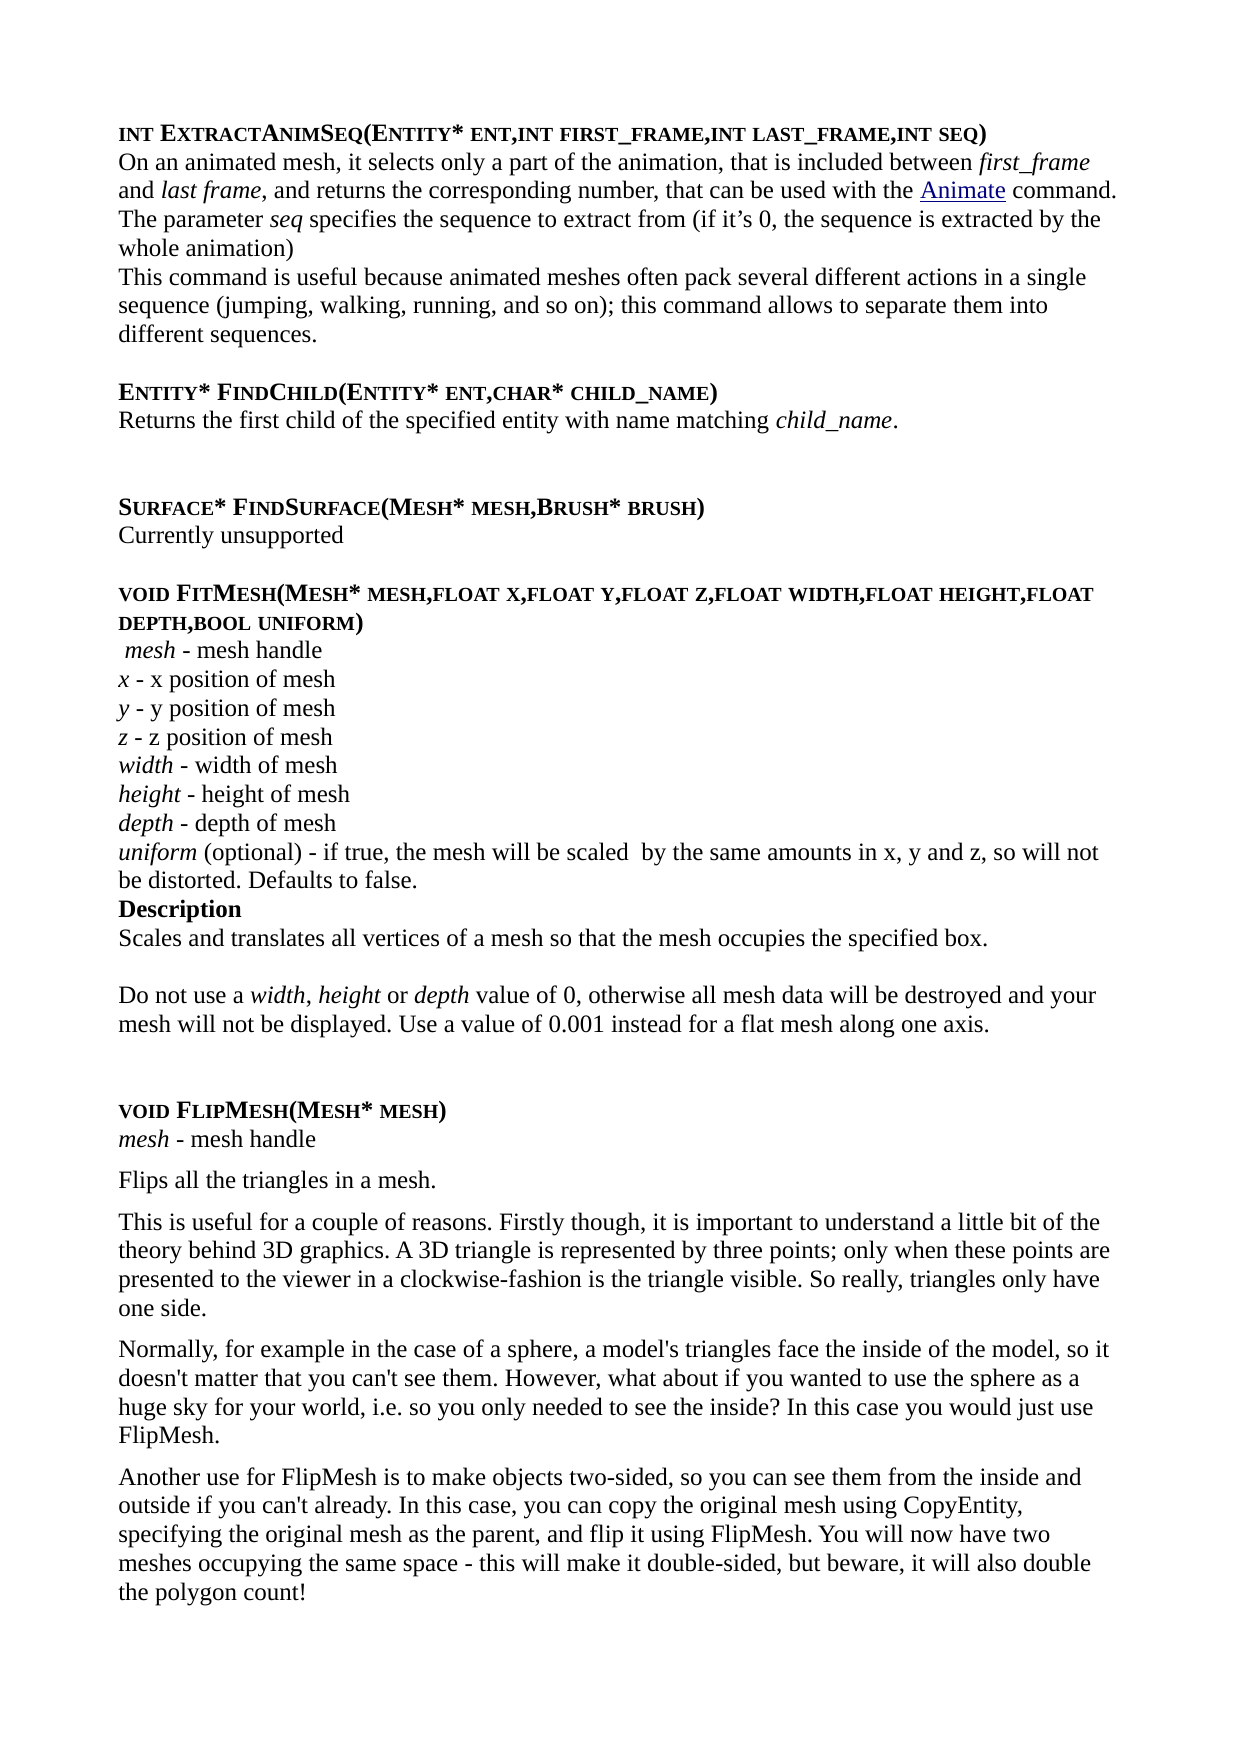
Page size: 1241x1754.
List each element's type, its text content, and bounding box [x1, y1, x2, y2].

text This command is useful because animated meshes often pack several different actions in a single sequence (jumping, walking, running, and so on); this command allows to separate them into different sequences. [118, 262, 1122, 348]
text Currently unsupported [118, 521, 1122, 549]
text Entity* FindChild(Entity* ent,char* child_name) [118, 377, 1122, 406]
text Do not use a width, height or depth value of 0, otherwise all mesh data will be destroyed and your mesh will not be displayed. Use a value of 0.001 instead for a flat mesh along one axis. [118, 981, 1122, 1038]
text Description [118, 894, 1122, 923]
text Flips all the triangles in a mesh. [118, 1166, 1122, 1194]
text x - x position of mesh [118, 664, 1122, 693]
text void FitMesh(Mesh* mesh,float x,float y,float z,float width,float height,float depth,bool uniform) [118, 578, 1122, 636]
text Another use for FlipMesh is to make objects two-sided, so you can see them from the inside and outside if you can't already. In this case, you can copy the original mesh using CopyEntity, specifying the original mesh as the parent, and flip it using FlipMesh. You will now have two meshes occupying the same space - this will make it double-sided, but beware, it will also double the polygon count! [118, 1462, 1122, 1606]
text uniform (optional) - if true, the mesh will be scaled by the same amounts in x, y and z, so will not be distorted. Defaults to false. [118, 837, 1122, 894]
text z - z position of mesh [118, 722, 1122, 751]
text Scales and translates all vertices of a mesh so that the mesh occupies the specified box. [118, 923, 1122, 952]
text height - height of mesh [118, 779, 1122, 808]
text mesh - mesh handle [118, 1124, 1122, 1153]
text int ExtractAnimSeq(Entity* ent,int first_frame,int last_frame,int seq) [118, 118, 1122, 147]
text y - y position of mesh [118, 693, 1122, 722]
text depth - depth of mesh [118, 808, 1122, 837]
text Surface* FindSurface(Mesh* mesh,Brush* brush) [118, 492, 1122, 521]
text On an animated mesh, it selects only a part of the animation, that is included between first_frame and last frame, and returns the corresponding number, that can be used with the Animate command. The parameter seq specifies the sequence to extract from (if it’s 0, the sequence is extracted by the whole animation) [118, 147, 1122, 262]
text Returns the first child of the specified entity with name matching child_name. [118, 406, 1122, 434]
text Normally, for example in the case of a sphere, a model's triangles face the inside of the model, so it doesn't matter that you can't see them. However, what about if you wanted to use the sphere as a huge sky for your world, i.e. so you only needed to see the inside? In this case you would just use FlipMesh. [118, 1334, 1122, 1449]
text mesh - mesh handle [118, 636, 1122, 664]
text void FlipMesh(Mesh* mesh) [118, 1096, 1122, 1124]
text This is useful for a couple of reasons. Firstly though, it is important to understand a little bit of the theory behind 3D graphics. A 3D triangle is represented by three points; only when these points are presented to the viewer in a clockwise-fashion is the triangle visible. So really, triangles only have one side. [118, 1207, 1122, 1322]
text width - width of mesh [118, 751, 1122, 779]
